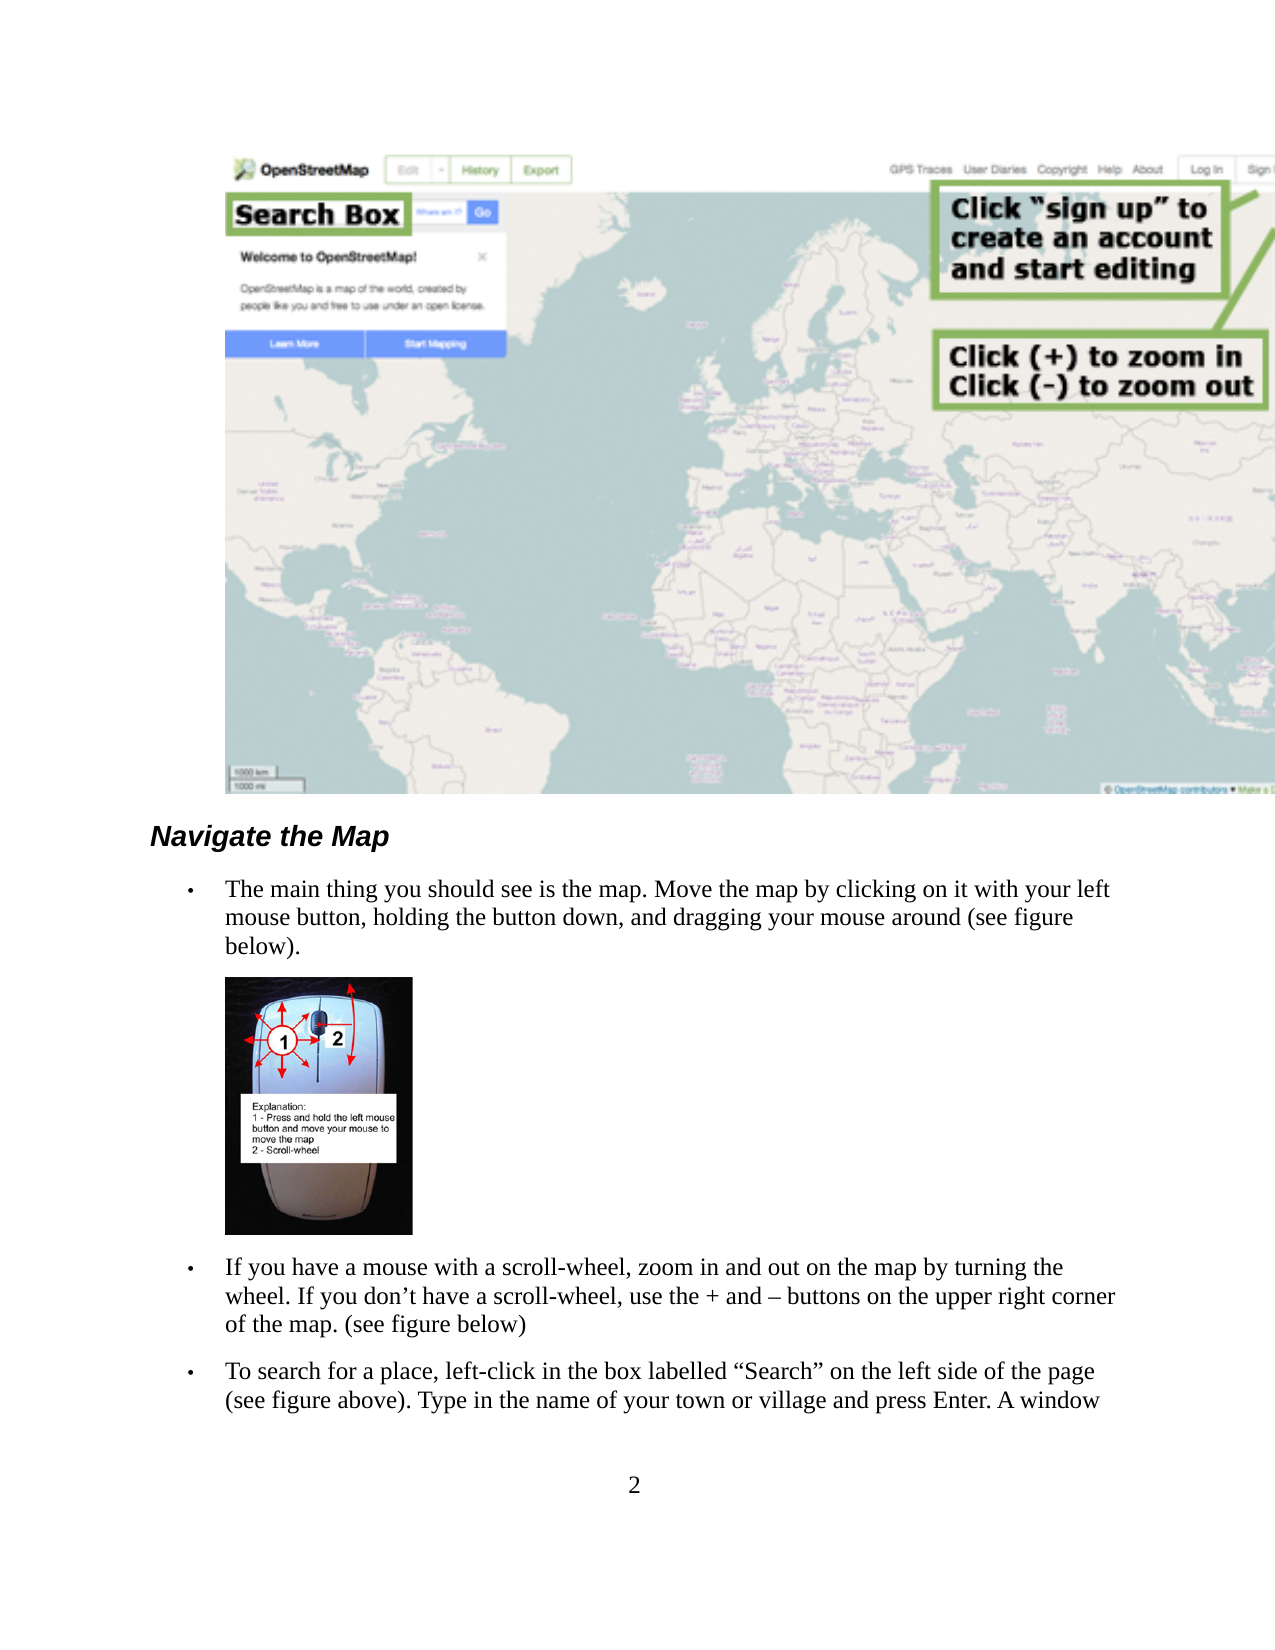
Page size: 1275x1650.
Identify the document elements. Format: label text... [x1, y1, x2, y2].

subtitle Navigate the Map [150, 819, 1125, 852]
list The main thing you should see is the map. Move the map by clicking on it with your left mouse button, holding the button down, and dragging your mouse around (see figure below). [187, 874, 1125, 960]
picture [225, 977, 413, 1235]
list If you have a mouse with a scroll-wheel, zoom in and out on the map by turning the wheel. If you don’t have a scroll-wheel, use the + and – buttons on the upper right corner of the map. (see figure below) [187, 1252, 1125, 1338]
picture [225, 150, 1275, 794]
list To search for a place, left-click in the box labelled “Search” on the left side of the page (see figure above). Type in the name of your town or village and press Enter. A window [187, 1356, 1125, 1414]
